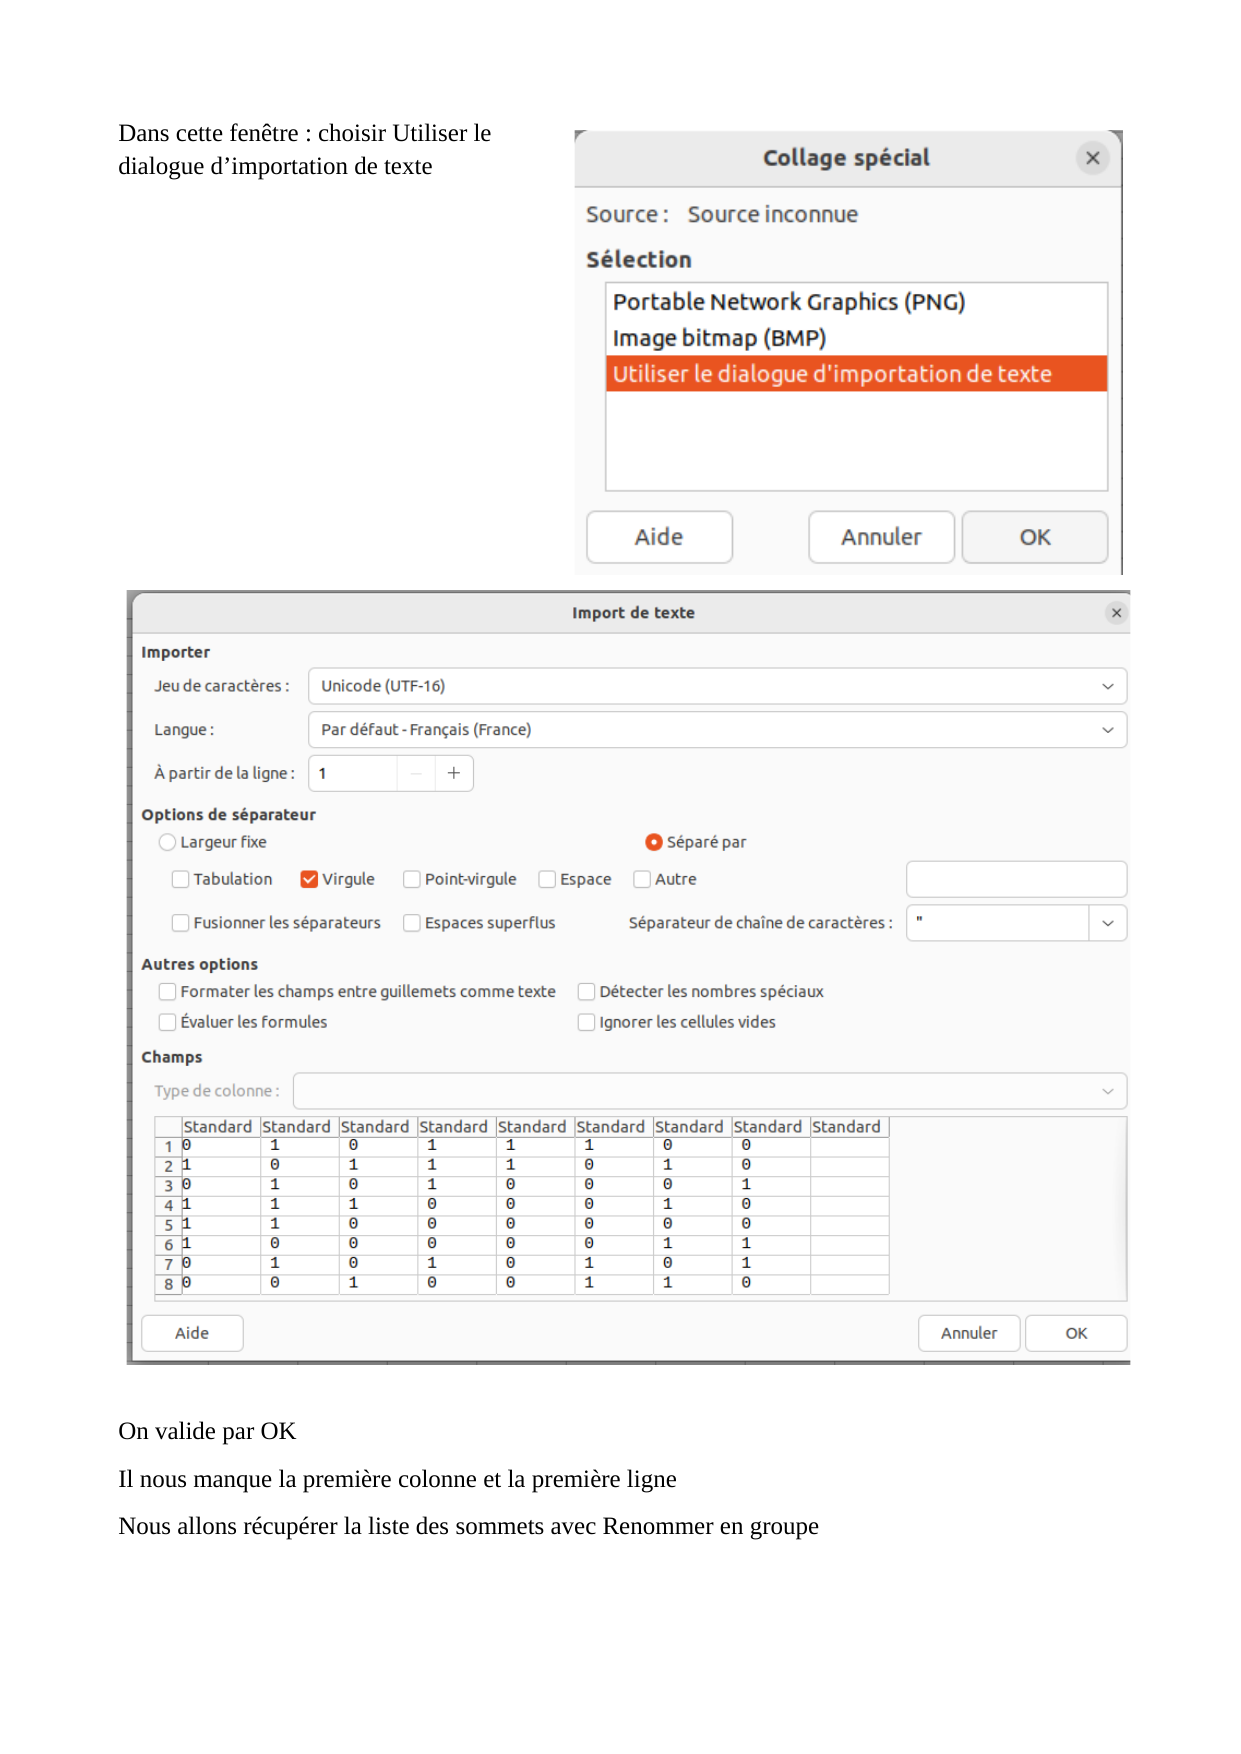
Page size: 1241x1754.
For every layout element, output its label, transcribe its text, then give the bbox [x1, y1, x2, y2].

picture [574, 130, 1123, 575]
text Dans cette fenêtre : choisir Utiliser le dialogue d’importation de texte [118, 118, 1122, 180]
picture [126, 590, 1131, 1365]
text Nous allons récupérer la liste des sommets avec Renommer en groupe [118, 1511, 1122, 1540]
text Il nous manque la première colonne et la première ligne [118, 1464, 1122, 1492]
text On valide par OK [118, 1416, 1122, 1445]
